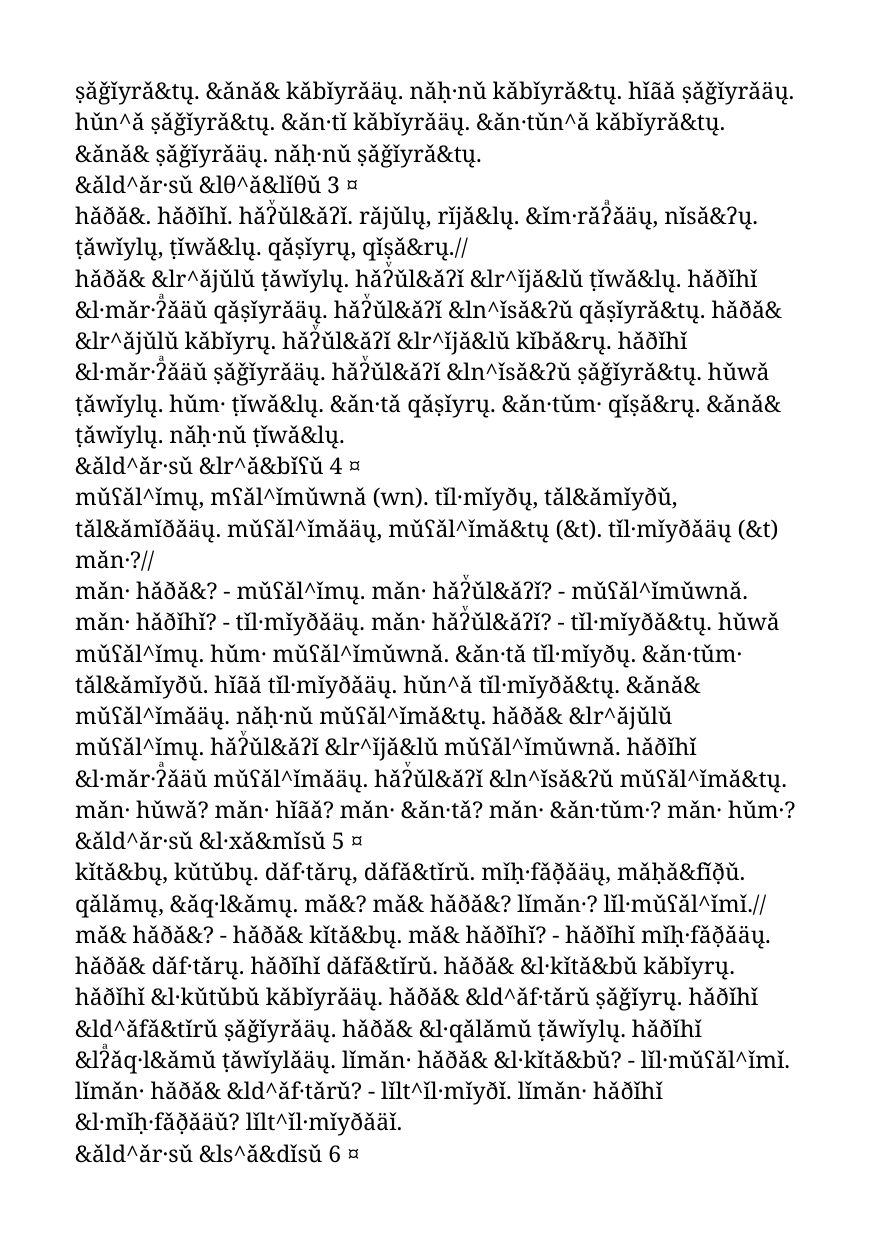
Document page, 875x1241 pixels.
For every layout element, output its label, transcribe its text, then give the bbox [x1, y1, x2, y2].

text &ǎld^ǎr·sǔ &lr^ǎ&bǐʕǔ 4 ¤ [75, 450, 799, 481]
text mǎn· hǎðǎ&? - mǔʕǎl^ǐmų. mǎn· hǎʔͮǔl&ǎʔǐ? - mǔʕǎl^ǐmǔwnǎ. mǎn· hǎðǐhǐ? - tǐl·mǐyðǎäų. mǎn· hǎʔͮǔl&ǎʔǐ? - tǐl·mǐyðǎ&tų. hǔwǎ mǔʕǎl^ǐmų. hǔm· mǔʕǎl^ǐmǔwnǎ. &ǎn·tǎ tǐl·mǐyðų. &ǎn·tǔm· tǎl&ǎmǐyðǔ. hǐãǎ tǐl·mǐyðǎäų. hǔn^ǎ tǐl·mǐyðǎ&tų. &ǎnǎ& mǔʕǎl^ǐmǎäų. nǎḥ·nǔ mǔʕǎl^ǐmǎ&tų. hǎðǎ& &lr^ǎjǔlǔ mǔʕǎl^ǐmų. hǎʔͮǔl&ǎʔǐ &lr^ǐjǎ&lǔ mǔʕǎl^ǐmǔwnǎ. hǎðǐhǐ &l·mǎr·ʔͣǎäǔ mǔʕǎl^ǐmǎäų. hǎʔͮǔl&ǎʔǐ &ln^ǐsǎ&ʔǔ mǔʕǎl^ǐmǎ&tų. mǎn· hǔwǎ? mǎn· hǐãǎ? mǎn· &ǎn·tǎ? mǎn· &ǎn·tǔm·? mǎn· hǔm·? [75, 575, 799, 825]
text &ǎld^ǎr·sǔ &lθ^ǎ&lǐθǔ 3 ¤ [75, 169, 799, 200]
text mǔʕǎl^ǐmų, mʕǎl^ǐmǔwnǎ (wn). tǐl·mǐyðų, tǎl&ǎmǐyðǔ, tǎl&ǎmǐðǎäų. mǔʕǎl^ǐmǎäų, mǔʕǎl^ǐmǎ&tų (&t). tǐl·mǐyðǎäų (&t) mǎn·?// [75, 481, 799, 575]
text &ǎld^ǎr·sǔ &ls^ǎ&dǐsǔ 6 ¤ [75, 1137, 799, 1169]
text hǎðǎ& &lr^ǎjǔlǔ ṭǎwǐylų. hǎʔͮǔl&ǎʔǐ &lr^ǐjǎ&lǔ ṭǐwǎ&lų. hǎðǐhǐ &l·mǎr·ʔͣǎäǔ qǎṣǐyrǎäų. hǎʔͮǔl&ǎʔǐ &ln^ǐsǎ&ʔǔ qǎṣǐyrǎ&tų. hǎðǎ& &lr^ǎjǔlǔ kǎbǐyrų. hǎʔͮǔl&ǎʔǐ &lr^ǐjǎ&lǔ kǐbǎ&rų. hǎðǐhǐ &l·mǎr·ʔͣǎäǔ ṣǎǧǐyrǎäų. hǎʔͮǔl&ǎʔǐ &ln^ǐsǎ&ʔǔ ṣǎǧǐyrǎ&tų. hǔwǎ ṭǎwǐylų. hǔm· ṭǐwǎ&lų. &ǎn·tǎ qǎṣǐyrų. &ǎn·tǔm· qǐṣǎ&rų. &ǎnǎ& ṭǎwǐylų. nǎḥ·nǔ ṭǐwǎ&lų. [75, 262, 799, 450]
text &ǎld^ǎr·sǔ &l·xǎ&mǐsǔ 5 ¤ [75, 825, 799, 856]
text hǎðǎ&. hǎðǐhǐ. hǎʔͮǔl&ǎʔǐ. rǎjǔlų, rǐjǎ&lų. &ǐm·rǎʔͣǎäų, nǐsǎ&ʔų. ṭǎwǐylų, ṭǐwǎ&lų. qǎṣǐyrų, qǐṣǎ&rų.// [75, 200, 799, 262]
text mǎ& hǎðǎ&? - hǎðǎ& kǐtǎ&bų. mǎ& hǎðǐhǐ? - hǎðǐhǐ mǐḥ·fǎð̣ǎäų. hǎðǎ& dǎf·tǎrų. hǎðǐhǐ dǎfǎ&tǐrǔ. hǎðǎ& &l·kǐtǎ&bǔ kǎbǐyrų. hǎðǐhǐ &l·kǔtǔbǔ kǎbǐyrǎäų. hǎðǎ& &ld^ǎf·tǎrǔ ṣǎǧǐyrų. hǎðǐhǐ &ld^ǎfǎ&tǐrǔ ṣǎǧǐyrǎäų. hǎðǎ& &l·qǎlǎmǔ ṭǎwǐylų. hǎðǐhǐ &lʔͣǎq·l&ǎmǔ ṭǎwǐylǎäų. lǐmǎn· hǎðǎ& &l·kǐtǎ&bǔ? - lǐl·mǔʕǎl^ǐmǐ. lǐmǎn· hǎðǎ& &ld^ǎf·tǎrǔ? - lǐlt^ǐl·mǐyðǐ. lǐmǎn· hǎðǐhǐ &l·mǐḥ·fǎð̣ǎäǔ? lǐlt^ǐl·mǐyðǎäǐ. [75, 919, 799, 1137]
text kǐtǎ&bų, kǔtǔbų. dǎf·tǎrų, dǎfǎ&tǐrǔ. mǐḥ·fǎð̣ǎäų, mǎḥǎ&fǐð̣ǔ. qǎlǎmų, &ǎq·l&ǎmų. mǎ&? mǎ& hǎðǎ&? lǐmǎn·? lǐl·mǔʕǎl^ǐmǐ.// [75, 856, 799, 919]
text ṣǎǧǐyrǎ&tų. &ǎnǎ& kǎbǐyrǎäų. nǎḥ·nǔ kǎbǐyrǎ&tų. hǐãǎ ṣǎǧǐyrǎäų. hǔn^ǎ ṣǎǧǐyrǎ&tų. &ǎn·tǐ kǎbǐyrǎäų. &ǎn·tǔn^ǎ kǎbǐyrǎ&tų. &ǎnǎ& ṣǎǧǐyrǎäų. nǎḥ·nǔ ṣǎǧǐyrǎ&tų. [75, 75, 799, 169]
